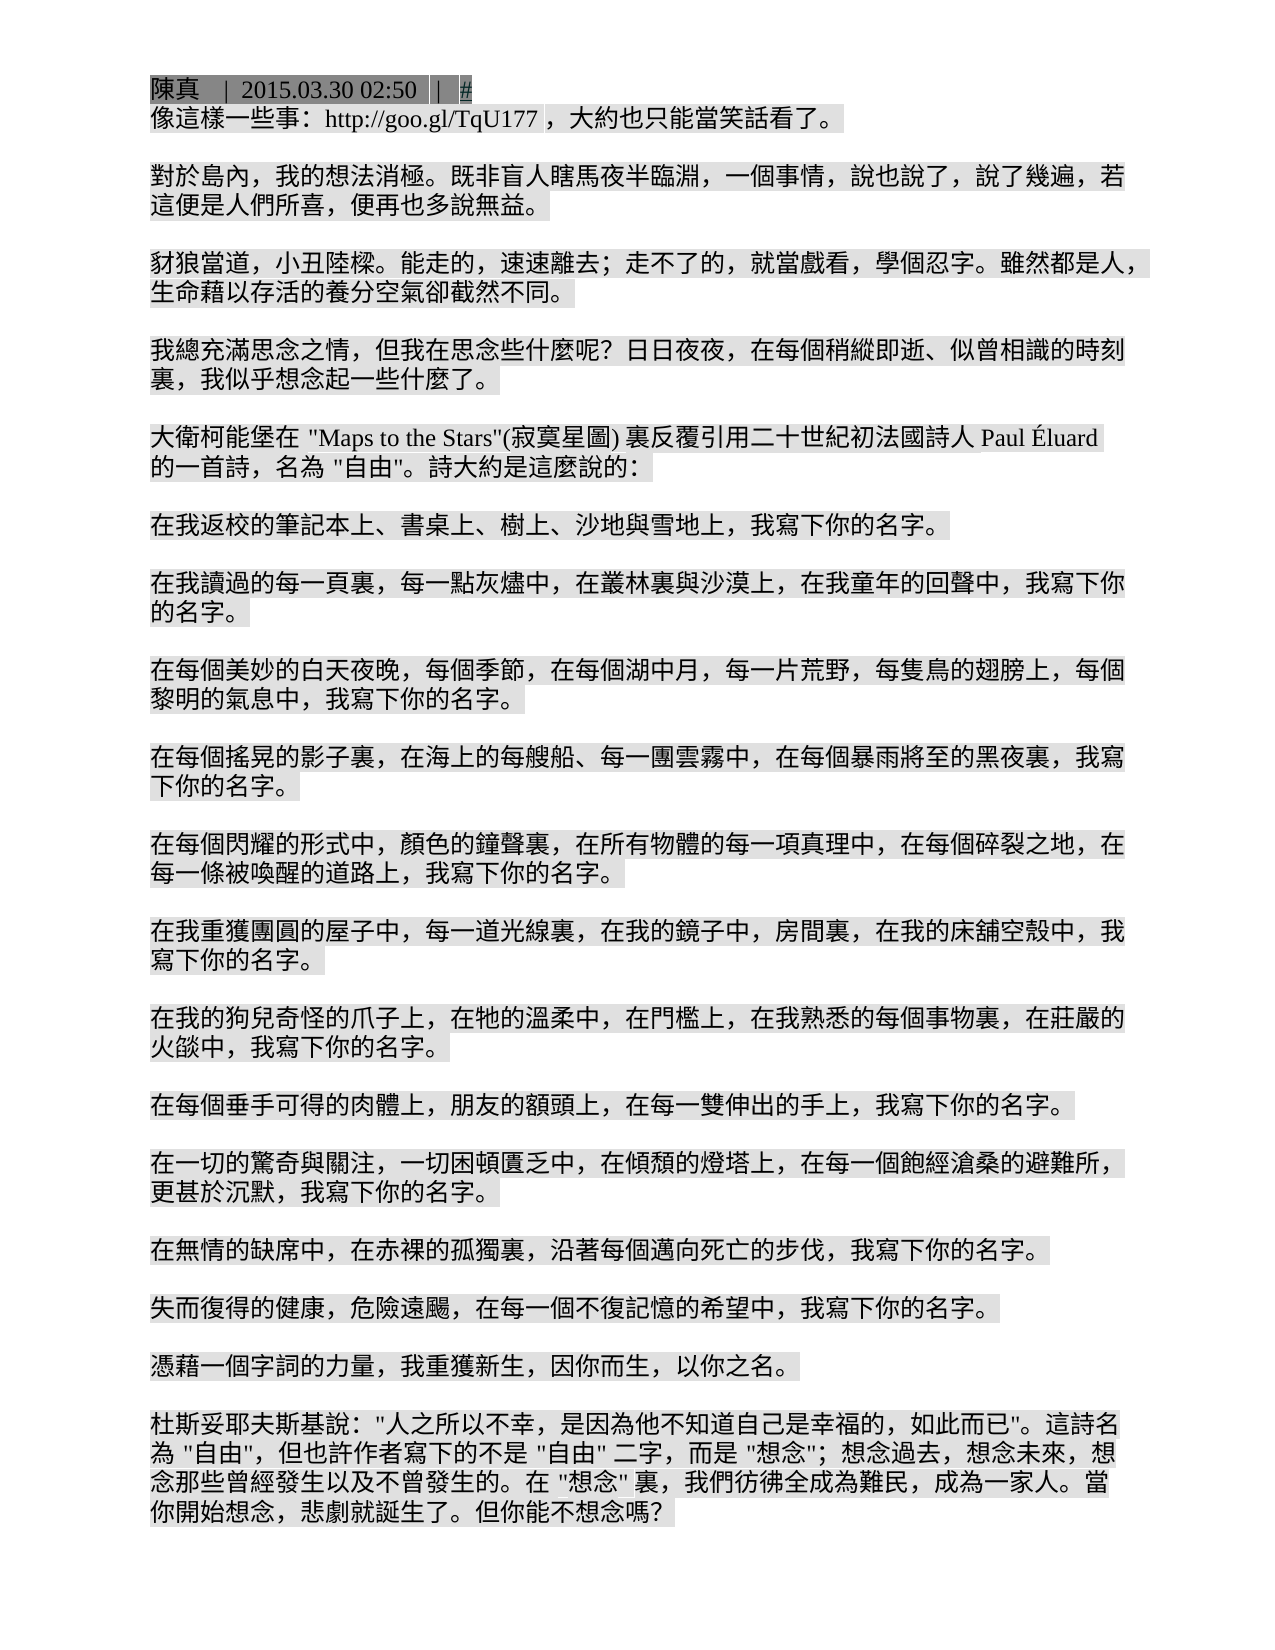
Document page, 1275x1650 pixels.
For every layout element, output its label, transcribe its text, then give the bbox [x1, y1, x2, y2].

text 像這樣一些事：http://goo.gl/TqU177 ，大約也只能當笑話看了。 對於島內，我的想法消極。既非盲人瞎馬夜半臨淵，一個事情，說也說了，說了幾遍，若這便是人們所喜，便再也多說無益。 豺狼當道，小丑陸樑。能走的，速速離去；走不了的，就當戲看，學個忍字。雖然都是人，生命藉以存活的養分空氣卻截然不同。 我總充滿思念之情，但我在思念些什麼呢？日日夜夜，在每個稍縱即逝、似曾相識的時刻裏，我似乎想念起一些什麼了。 大衛柯能堡在 "Maps to the Stars"(寂寞星圖) 裏反覆引用二十世紀初法國詩人Paul Éluard 的一首詩，名為 "自由"。詩大約是這麼說的： 在我返校的筆記本上、書桌上、樹上、沙地與雪地上，我寫下你的名字。 在我讀過的每一頁裏，每一點灰燼中，在叢林裏與沙漠上，在我童年的回聲中，我寫下你的名字。 在每個美妙的白天夜晚，每個季節，在每個湖中月，每一片荒野，每隻鳥的翅膀上，每個黎明的氣息中，我寫下你的名字。 在每個搖晃的影子裏，在海上的每艘船、每一團雲霧中，在每個暴雨將至的黑夜裏，我寫下你的名字。 在每個閃耀的形式中，顏色的鐘聲裏，在所有物體的每一項真理中，在每個碎裂之地，在每一條被喚醒的道路上，我寫下你的名字。 在我重獲團圓的屋子中，每一道光線裏，在我的鏡子中，房間裏，在我的床舖空殼中，我寫下你的名字。 在我的狗兒奇怪的爪子上，在牠的溫柔中，在門檻上，在我熟悉的每個事物裏，在莊嚴的火燄中，我寫下你的名字。 在每個垂手可得的肉體上，朋友的額頭上，在每一雙伸出的手上，我寫下你的名字。 在一切的驚奇與關注，一切困頓匱乏中，在傾頹的燈塔上，在每一個飽經滄桑的避難所，更甚於沉默，我寫下你的名字。 在無情的缺席中，在赤裸的孤獨裏，沿著每個邁向死亡的步伐，我寫下你的名字。 失而復得的健康，危險遠颺，在每一個不復記憶的希望中，我寫下你的名字。 憑藉一個字詞的力量，我重獲新生，因你而生，以你之名。 杜斯妥耶夫斯基說："人之所以不幸，是因為他不知道自己是幸福的，如此而已"。這詩名為 "自由"，但也許作者寫下的不是 "自由" 二字，而是 "想念"；想念過去，想念未來，想念那些曾經發生以及不曾發生的。在 "想念" 裏，我們彷彿全成為難民，成為一家人。當你開始想念，悲劇就誕生了。但你能不想念嗎？ 周五下了班，雨後的台中，入夜空氣中帶點清涼，秋的氣息，我頓時想念起26年前從草屯到林口那段一無所有卻彷彿擁有一切、悲傷而美好的私人歲月。在我熟悉的每個事物裏，我如是寫下妳的名字。 [150, 104, 1125, 1556]
text 陳真 | 2015.03.30 02:50 | # [150, 75, 1125, 104]
